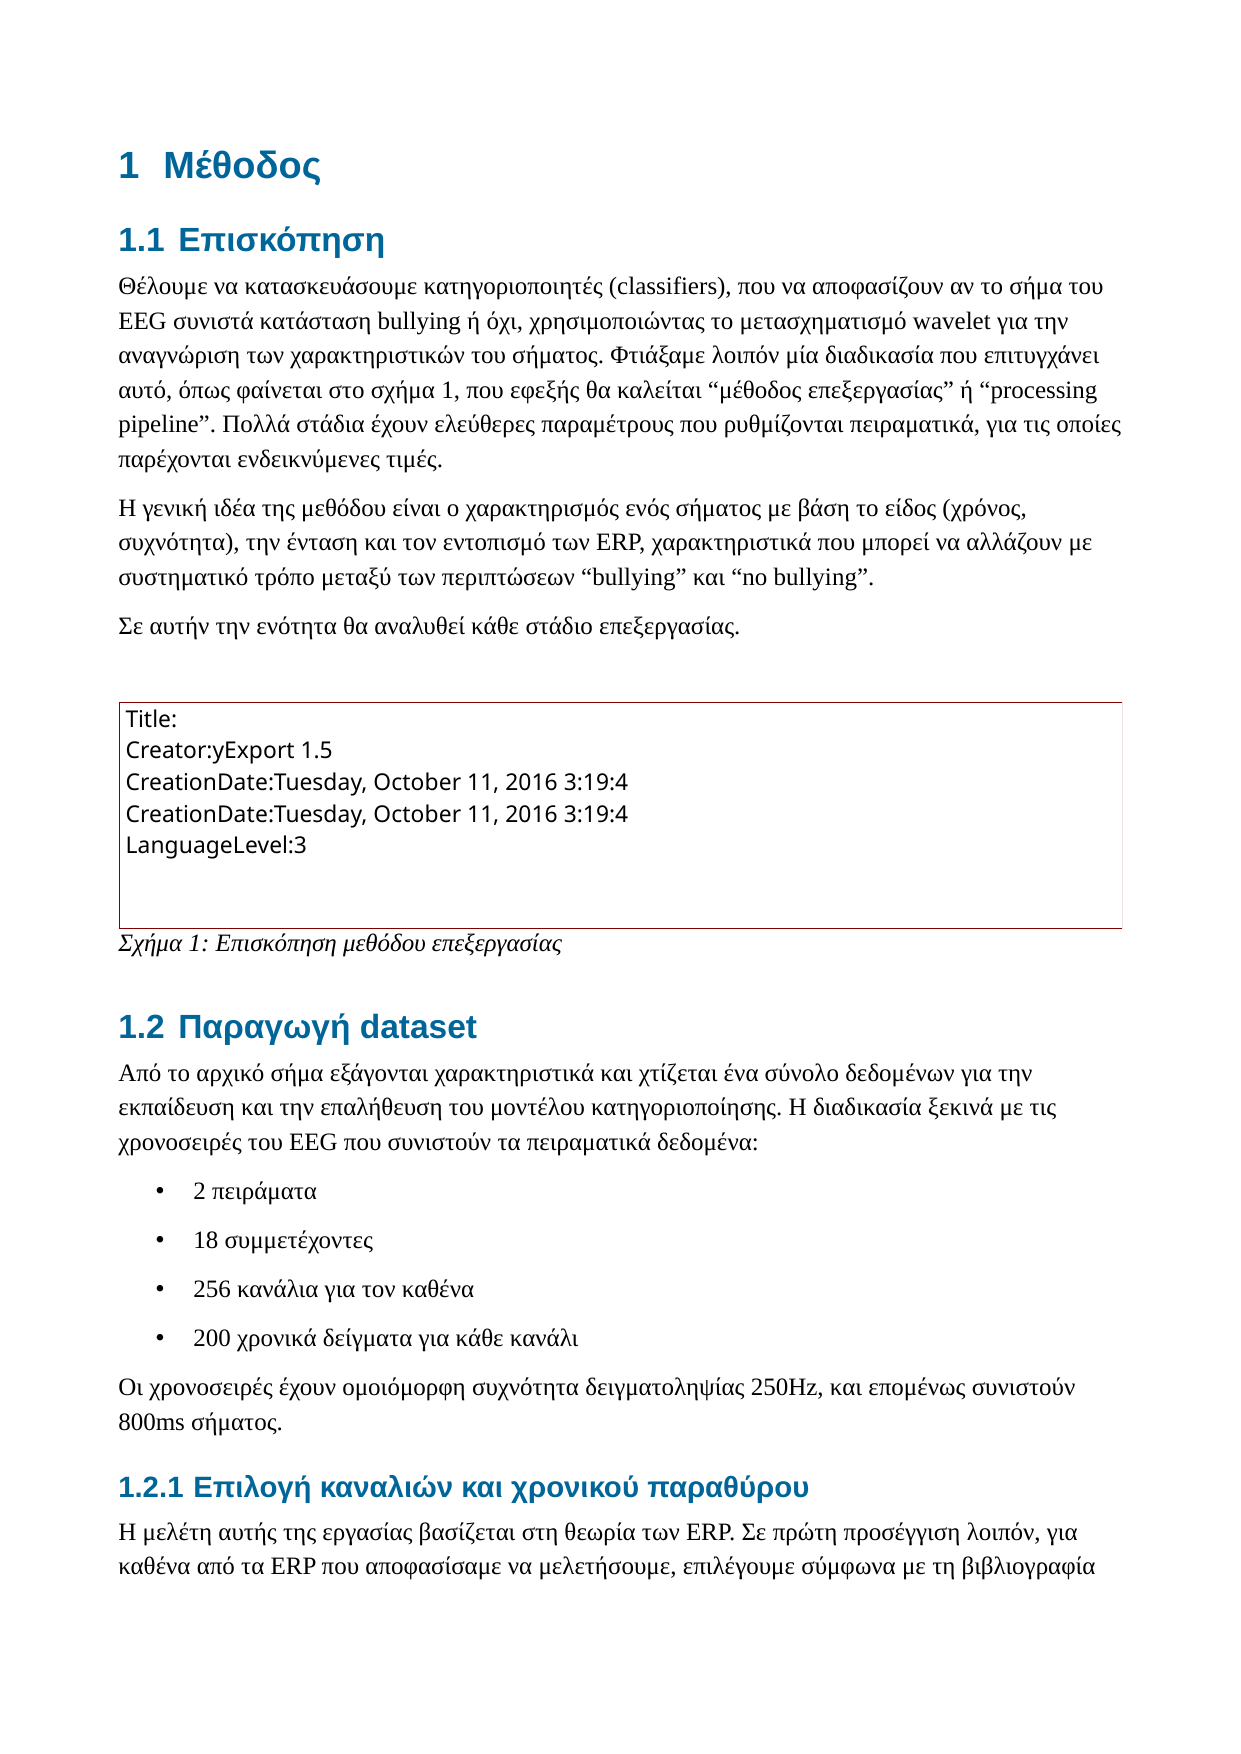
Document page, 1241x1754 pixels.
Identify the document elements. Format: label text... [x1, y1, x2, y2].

text Σε αυτήν την ενότητα θα αναλυθεί κάθε στάδιο επεξεργασίας. [118, 611, 1122, 639]
list 200 χρονικά δείγματα για κάθε κανάλι [156, 1323, 1122, 1352]
subtitle Παραγωγή dataset [118, 1007, 1122, 1046]
text Οι χρονοσειρές έχουν ομοιόμορφη συχνότητα δειγματοληψίας 250Hz, και επομένως συνιστούν 800ms σήματος. [118, 1372, 1122, 1436]
subtitle Επισκόπηση [118, 220, 1122, 259]
text Θέλουμε να κατασκευάσουμε κατηγοριοποιητές (classifiers), που να αποφασίζουν αν το σήμα του EEG συνιστά κατάσταση bullying ή όχι, χρησιμοποιώντας το μετασχηματισμό wavelet για την αναγνώριση των χαρακτηριστικών του σήματος. Φτιάξαμε λοιπόν μία διαδικασία που επιτυγχάνει αυτό, όπως φαίνεται στο σχήμα 1, που εφεξής θα καλείται “μέθοδος επεξεργασίας” ή “processing pipeline”. Πολλά στάδια έχουν ελεύθερες παραμέτρους που ρυθμίζονται πειραματικά, για τις οποίες παρέχονται ενδεικνύμενες τιμές. [118, 271, 1122, 472]
list 18 συμμετέχοντες [156, 1225, 1122, 1254]
text Η γενική ιδέα της μεθόδου είναι ο χαρακτηρισμός ενός σήματος με βάση το είδος (χρόνος, συχνότητα), την ένταση και τον εντοπισμό των ERP, χαρακτηριστικά που μπορεί να αλλάζουν με συστηματικό τρόπο μεταξύ των περιπτώσεων “bullying” και “no bullying”. [118, 493, 1122, 590]
subtitle Μέθοδος [118, 143, 1122, 187]
text Σχήμα 1: Επισκόπηση μεθόδου επεξεργασίας [118, 701, 1122, 957]
text Η μελέτη αυτής της εργασίας βασίζεται στη θεωρία των ERP. Σε πρώτη προσέγγιση λοιπόν, για καθένα από τα ERP που αποφασίσαμε να μελετήσουμε, επιλέγουμε σύμφωνα με τη βιβλιογραφία [118, 1517, 1122, 1580]
subtitle Επιλογή καναλιών και χρονικού παραθύρου [118, 1470, 1122, 1504]
text Από το αρχικό σήμα εξάγονται χαρακτηριστικά και χτίζεται ένα σύνολο δεδομένων για την εκπαίδευση και την επαλήθευση του μοντέλου κατηγοριοποίησης. Η διαδικασία ξεκινά με τις χρονοσειρές του EEG που συνιστούν τα πειραματικά δεδομένα: [118, 1058, 1122, 1156]
list 2 πειράματα [156, 1176, 1122, 1205]
list 256 κανάλια για τον καθένα [156, 1274, 1122, 1303]
